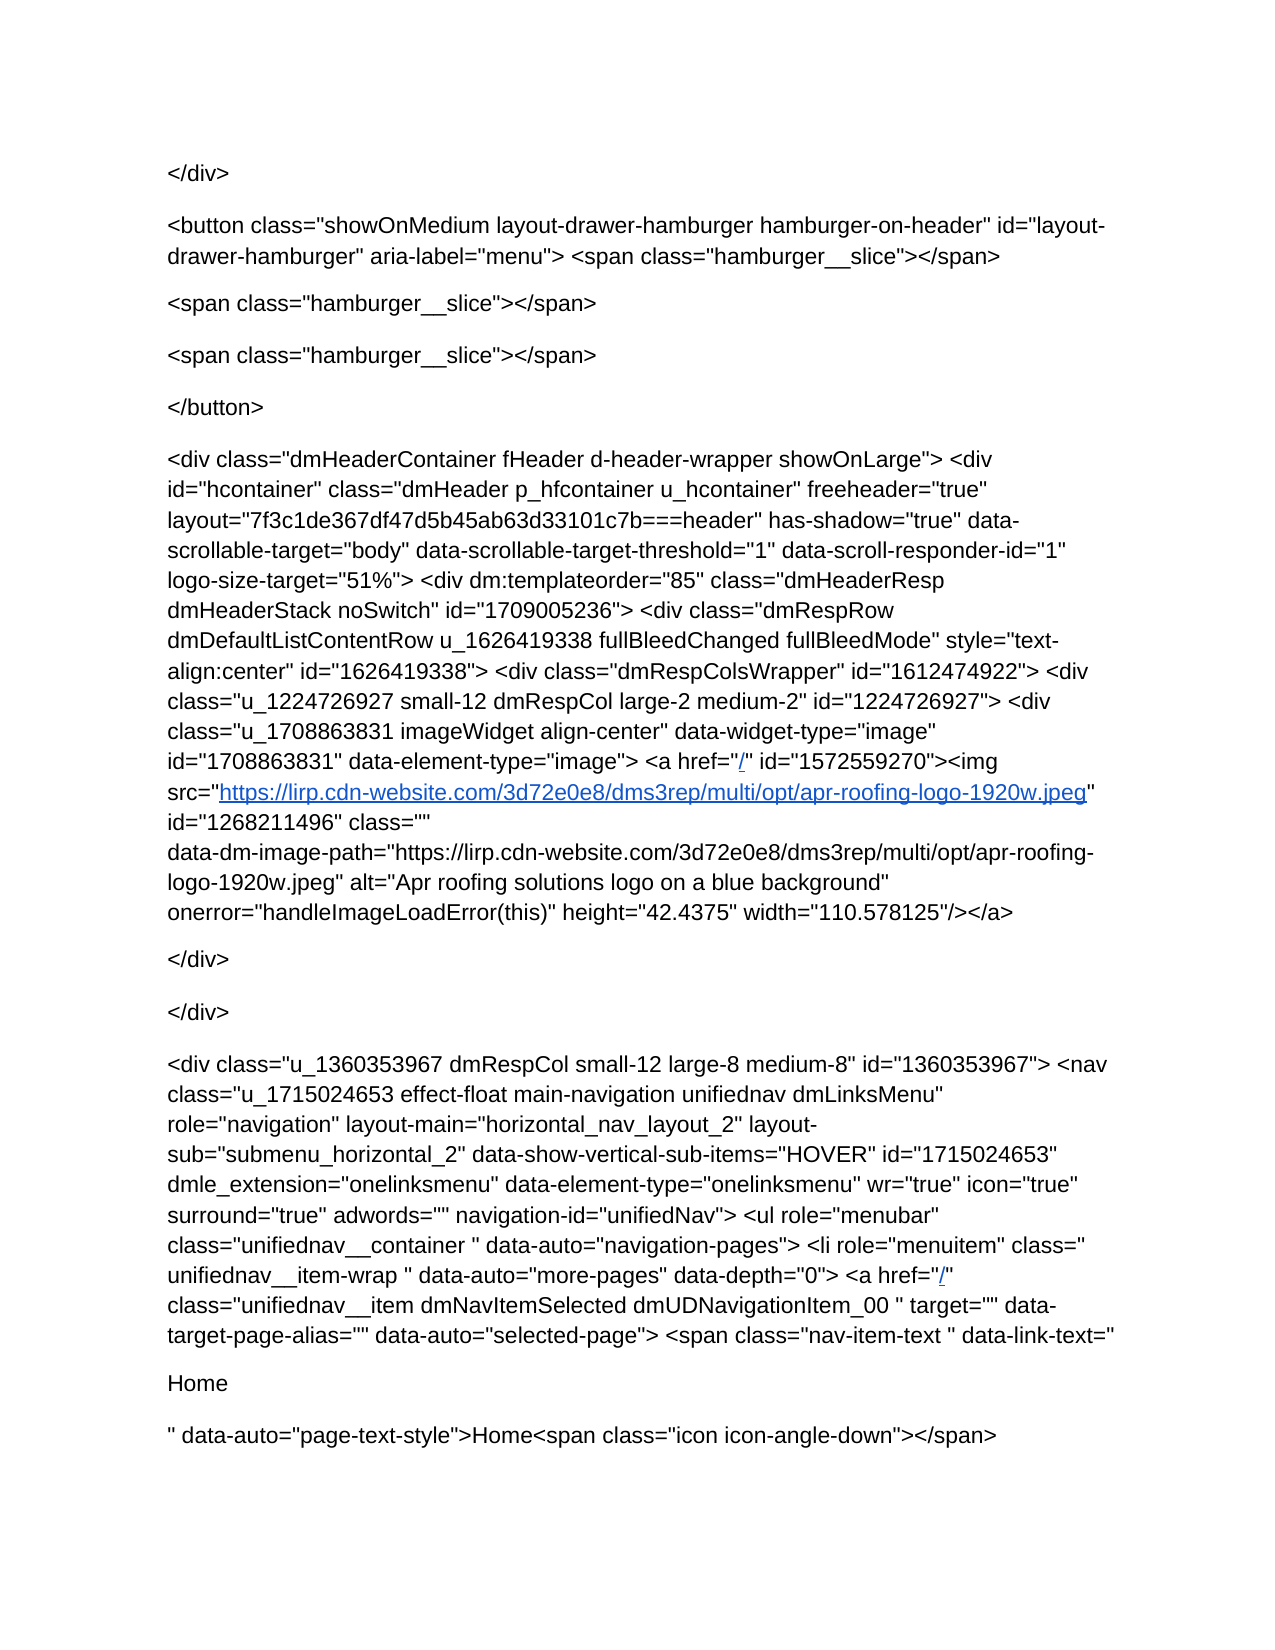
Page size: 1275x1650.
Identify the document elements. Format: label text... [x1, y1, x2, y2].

table_cell [150, 1359, 157, 1411]
table_cell [150, 1411, 157, 1463]
table_cell </button> [157, 384, 1125, 436]
table_cell [150, 384, 157, 436]
table_cell [150, 150, 157, 202]
table_cell <div class="u_1360353967 dmRespCol small-12 large-8 medium-8" id="1360353967"> <nav class="u_1715024653 effect-float main-navigation unifiednav dmLinksMenu" role="navigation" layout-main="horizontal_nav_layout_2" layout-sub="submenu_horizontal_2" data-show-vertical-sub-items="HOVER" id="1715024653" dmle_extension="onelinksmenu" data-element-type="onelinksmenu" wr="true" icon="true" surround="true" adwords="" navigation-id="unifiedNav"> <ul role="menubar" class="unifiednav__container " data-auto="navigation-pages"> <li role="menuitem" class=" unifiednav__item-wrap " data-auto="more-pages" data-depth="0"> <a href="/" class="unifiednav__item dmNavItemSelected dmUDNavigationItem_00 " target="" data-target-page-alias="" data-auto="selected-page"> <span class="nav-item-text " data-link-text=" [157, 1040, 1125, 1359]
table_cell [150, 332, 157, 384]
table_cell [150, 1040, 157, 1359]
table_cell " data-auto="page-text-style">Home<span class="icon icon-angle-down"></span> [157, 1411, 1125, 1463]
table_cell </div> [157, 150, 1125, 202]
table_cell [150, 202, 157, 279]
table_cell <button class="showOnMedium layout-drawer-hamburger hamburger-on-header" id="layout-drawer-hamburger" aria-label="menu"> <span class="hamburger__slice"></span> [157, 202, 1125, 279]
table_cell [150, 436, 157, 936]
table_cell Home [157, 1359, 1125, 1411]
table_cell [150, 280, 157, 332]
table_cell </div> [157, 936, 1125, 988]
table_cell <span class="hamburger__slice"></span> [157, 332, 1125, 384]
table_cell [150, 936, 157, 988]
table_cell <div class="dmHeaderContainer fHeader d-header-wrapper showOnLarge"> <div id="hcontainer" class="dmHeader p_hfcontainer u_hcontainer" freeheader="true" layout="7f3c1de367df47d5b45ab63d33101c7b===header" has-shadow="true" data-scrollable-target="body" data-scrollable-target-threshold="1" data-scroll-responder-id="1" logo-size-target="51%"> <div dm:templateorder="85" class="dmHeaderResp dmHeaderStack noSwitch" id="1709005236"> <div class="dmRespRow dmDefaultListContentRow u_1626419338 fullBleedChanged fullBleedMode" style="text-align:center" id="1626419338"> <div class="dmRespColsWrapper" id="1612474922"> <div class="u_1224726927 small-12 dmRespCol large-2 medium-2" id="1224726927"> <div class="u_1708863831 imageWidget align-center" data-widget-type="image" id="1708863831" data-element-type="image"> <a href="/" id="1572559270"><img src="https://lirp.cdn-website.com/3d72e0e8/dms3rep/multi/opt/apr-roofing-logo-1920w.jpeg" id="1268211496" class="" data-dm-image-path="https://lirp.cdn-website.com/3d72e0e8/dms3rep/multi/opt/apr-roofing-logo-1920w.jpeg" alt="Apr roofing solutions logo on a blue background" onerror="handleImageLoadError(this)" height="42.4375" width="110.578125"/></a> [157, 436, 1125, 936]
table_cell </div> [157, 988, 1125, 1040]
table_cell <span class="hamburger__slice"></span> [157, 280, 1125, 332]
table_cell [150, 988, 157, 1040]
